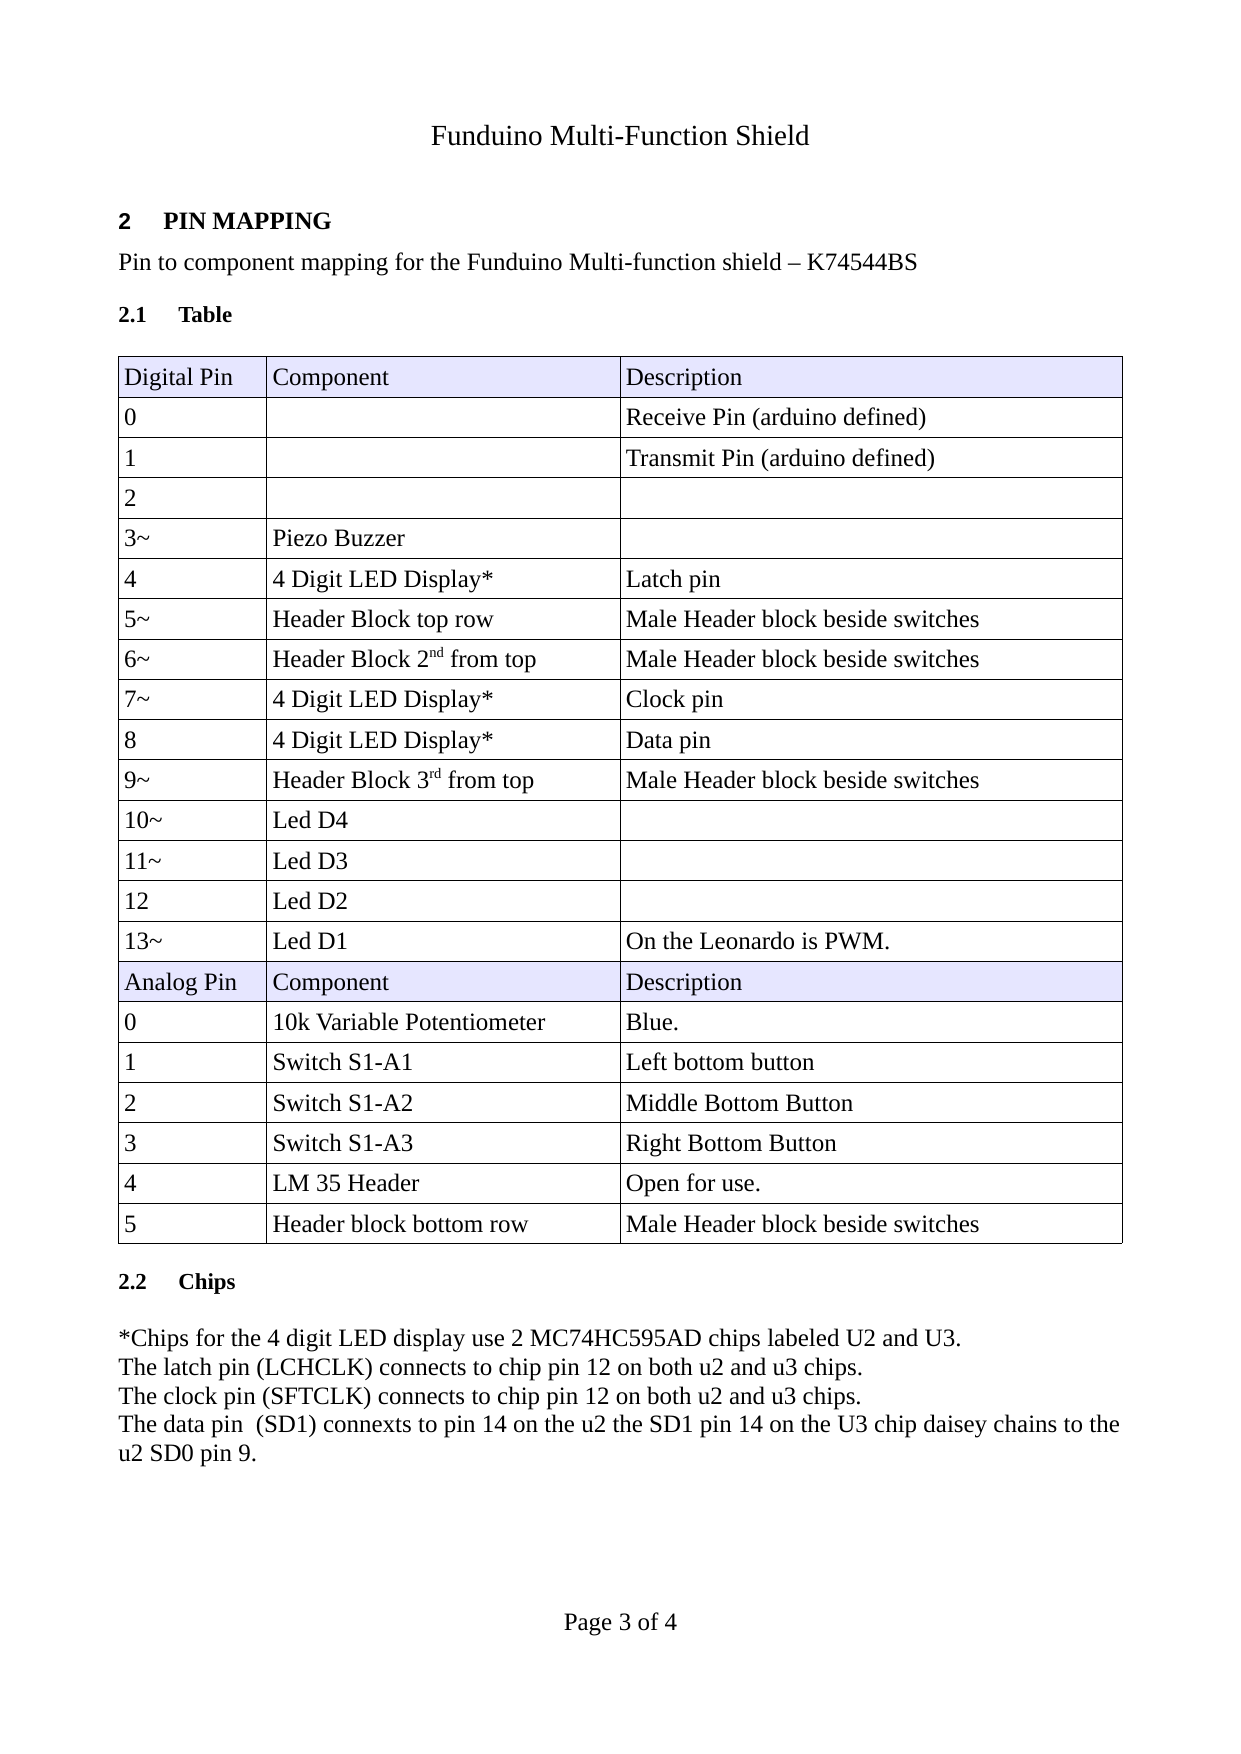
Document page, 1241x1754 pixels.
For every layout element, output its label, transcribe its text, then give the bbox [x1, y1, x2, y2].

table_cell Middle Bottom Button [621, 1083, 1122, 1122]
text The latch pin (LCHCLK) connects to chip pin 12 on both u2 and u3 chips. [118, 1352, 1122, 1381]
table_cell Transmit Pin (arduino defined) [621, 438, 1122, 477]
table_cell Receive Pin (arduino defined) [621, 398, 1122, 437]
table_cell [267, 438, 620, 477]
table_cell Component [267, 962, 620, 1001]
table_cell Analog Pin [119, 962, 266, 1001]
table_cell Switch S1-A1 [267, 1043, 620, 1082]
table_cell Switch S1-A2 [267, 1083, 620, 1122]
table_cell 6~ [119, 640, 266, 679]
table_cell 3~ [119, 519, 266, 558]
table_cell [621, 478, 1122, 517]
table_cell 8 [119, 720, 266, 759]
table_cell 4 Digit LED Display* [267, 559, 620, 598]
table_cell Header Block 3rd from top [267, 760, 620, 800]
table_cell [621, 841, 1122, 880]
table_cell Clock pin [621, 680, 1122, 719]
table_cell 2 [119, 478, 266, 517]
table_cell Switch S1-A3 [267, 1123, 620, 1162]
table_cell 2 [119, 1083, 266, 1122]
table_cell Male Header block beside switches [621, 760, 1122, 800]
subtitle Pin Mapping [118, 206, 1122, 235]
table_cell Male Header block beside switches [621, 640, 1122, 679]
table_cell 4 Digit LED Display* [267, 680, 620, 719]
table_header Component [267, 357, 620, 397]
text The data pin (SD1) connexts to pin 14 on the u2 the SD1 pin 14 on the U3 chip daisey chains to the u2 SD0 pin 9. [118, 1409, 1122, 1467]
table_cell 0 [119, 1002, 266, 1042]
table_cell Description [621, 962, 1122, 1001]
table_cell Led D2 [267, 881, 620, 921]
table_cell 4 Digit LED Display* [267, 720, 620, 759]
table_cell 11~ [119, 841, 266, 880]
table_cell Left bottom button [621, 1043, 1122, 1082]
text Pin to component mapping for the Funduino Multi-function shield – K74544BS [118, 247, 1122, 276]
table_cell 4 [119, 1164, 266, 1203]
table_cell Male Header block beside switches [621, 1204, 1122, 1243]
subtitle Table [118, 301, 1122, 327]
table_cell Header block bottom row [267, 1204, 620, 1243]
text The clock pin (SFTCLK) connects to chip pin 12 on both u2 and u3 chips. [118, 1381, 1122, 1409]
table_cell 10~ [119, 801, 266, 840]
table_cell 7~ [119, 680, 266, 719]
table_cell 5~ [119, 599, 266, 638]
table_cell 0 [119, 398, 266, 437]
table_cell 1 [119, 1043, 266, 1082]
table_cell [621, 519, 1122, 558]
table_header Description [621, 357, 1122, 397]
subtitle Chips [118, 1268, 1122, 1294]
table_cell Led D4 [267, 801, 620, 840]
table_cell 1 [119, 438, 266, 477]
table_cell Led D1 [267, 922, 620, 961]
text *Chips for the 4 digit LED display use 2 MC74HC595AD chips labeled U2 and U3. [118, 1323, 1122, 1352]
table_cell Latch pin [621, 559, 1122, 598]
table_cell 5 [119, 1204, 266, 1243]
table_cell 3 [119, 1123, 266, 1162]
table_cell LM 35 Header [267, 1164, 620, 1203]
table_cell [267, 478, 620, 517]
table_cell Right Bottom Button [621, 1123, 1122, 1162]
table_cell On the Leonardo is PWM. [621, 922, 1122, 961]
table_cell Blue. [621, 1002, 1122, 1042]
table_cell Piezo Buzzer [267, 519, 620, 558]
table_cell Data pin [621, 720, 1122, 759]
table_cell [621, 801, 1122, 840]
table_cell 10k Variable Potentiometer [267, 1002, 620, 1042]
table_cell Male Header block beside switches [621, 599, 1122, 638]
table_cell 4 [119, 559, 266, 598]
table_cell [267, 398, 620, 437]
table_cell Open for use. [621, 1164, 1122, 1203]
table_cell Header Block top row [267, 599, 620, 638]
table_cell 9~ [119, 760, 266, 800]
table_cell 12 [119, 881, 266, 921]
table_cell 13~ [119, 922, 266, 961]
table_cell [621, 881, 1122, 921]
table_cell Led D3 [267, 841, 620, 880]
table_header Digital Pin [119, 357, 266, 397]
table_cell Header Block 2nd from top [267, 640, 620, 679]
